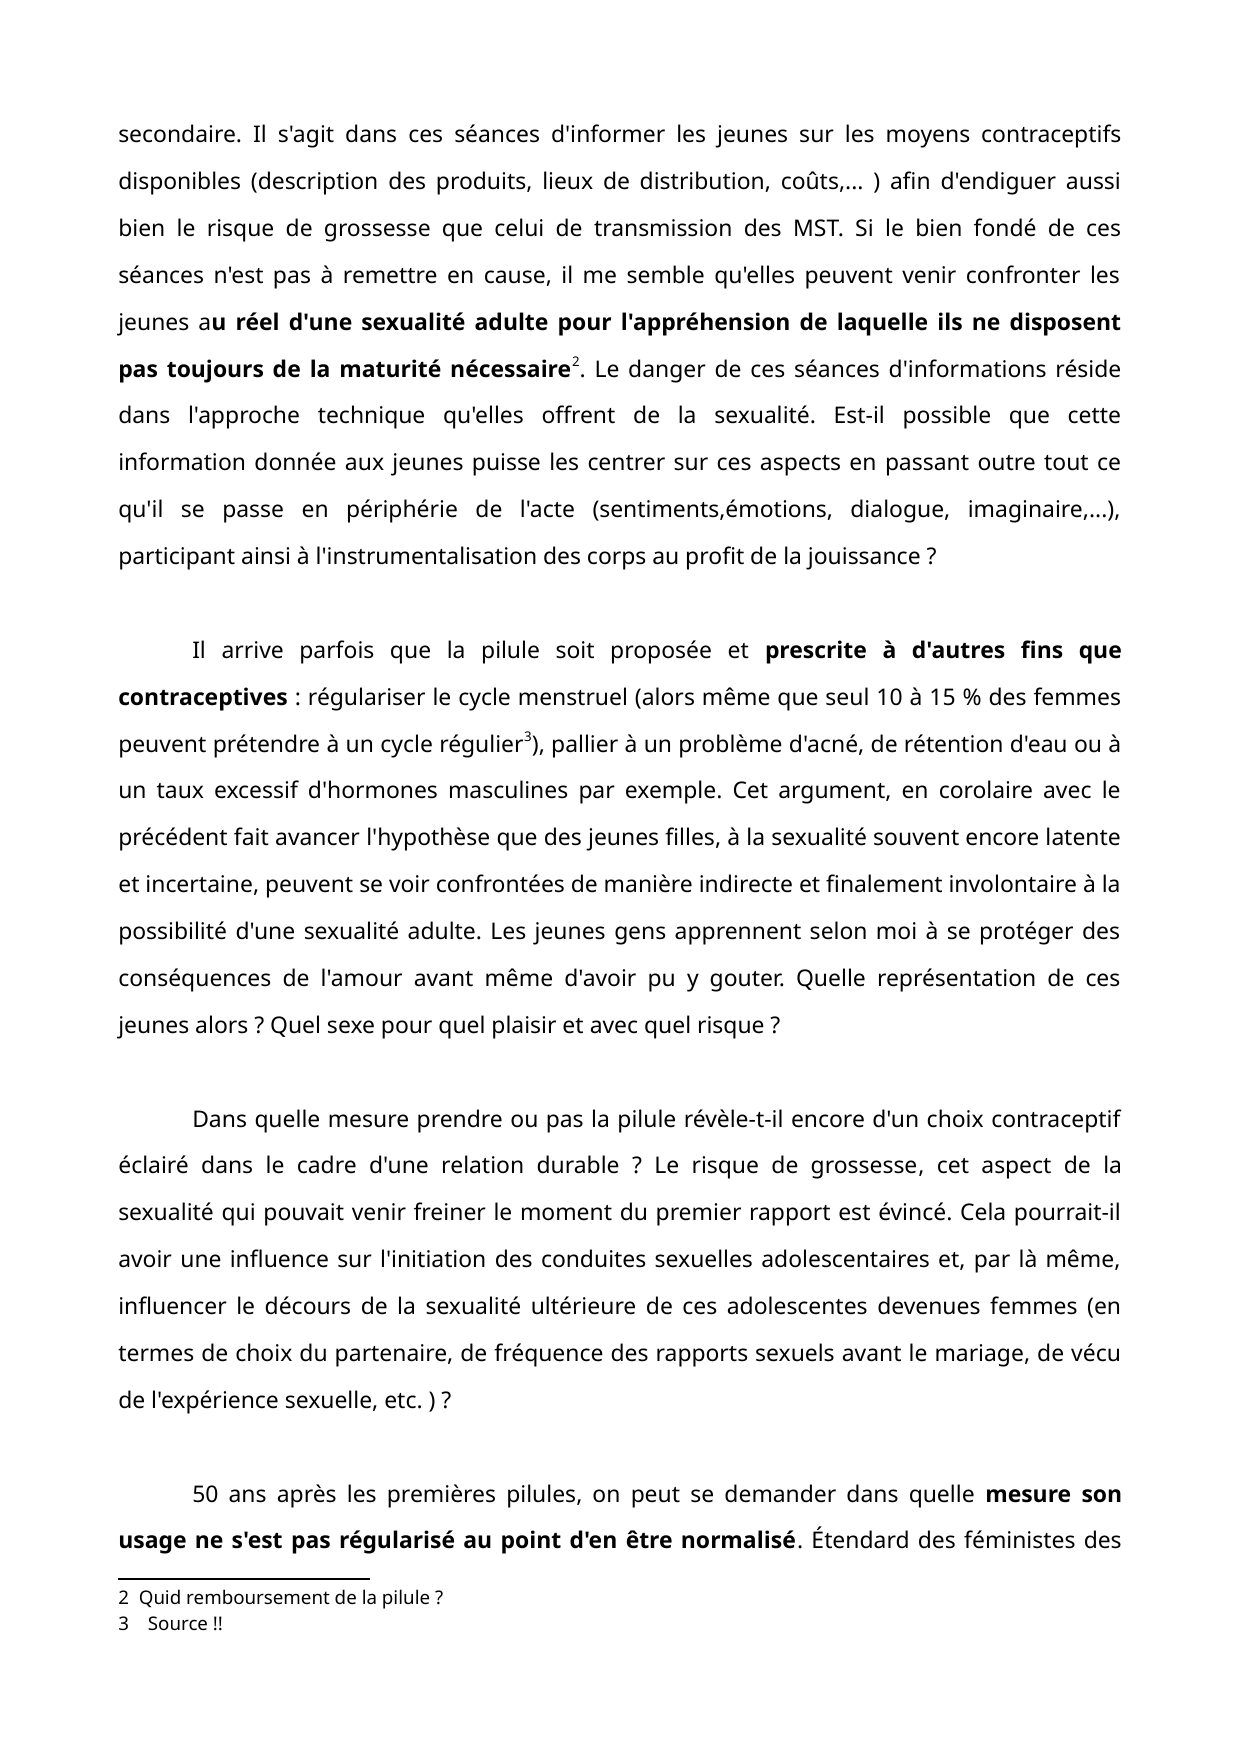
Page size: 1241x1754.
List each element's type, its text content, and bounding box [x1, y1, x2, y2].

text secondaire. Il s'agit dans ces séances d'informer les jeunes sur les moyens contraceptifs disponibles (description des produits, lieux de distribution, coûts,... ) afin d'endiguer aussi bien le risque de grossesse que celui de transmission des MST. Si le bien fondé de ces séances n'est pas à remettre en cause, il me semble qu'elles peuvent venir confronter les jeunes au réel d'une sexualité adulte pour l'appréhension de laquelle ils ne disposent pas toujours de la maturité nécessaire. Le danger de ces séances d'informations réside dans l'approche technique qu'elles offrent de la sexualité. Est-il possible que cette information donnée aux jeunes puisse les centrer sur ces aspects en passant outre tout ce qu'il se passe en périphérie de l'acte (sentiments,émotions, dialogue, imaginaire,...), participant ainsi à l'instrumentalisation des corps au profit de la jouissance ? [118, 118, 1122, 571]
text Il arrive parfois que la pilule soit proposée et prescrite à d'autres fins que contraceptives : régulariser le cycle menstruel (alors même que seul 10 à 15 % des femmes peuvent prétendre à un cycle régulier), pallier à un problème d'acné, de rétention d'eau ou à un taux excessif d'hormones masculines par exemple. Cet argument, en corolaire avec le précédent fait avancer l'hypothèse que des jeunes filles, à la sexualité souvent encore latente et incertaine, peuvent se voir confrontées de manière indirecte et finalement involontaire à la possibilité d'une sexualité adulte. Les jeunes gens apprennent selon moi à se protéger des conséquences de l'amour avant même d'avoir pu y gouter. Quelle représentation de ces jeunes alors ? Quel sexe pour quel plaisir et avec quel risque ? [118, 634, 1122, 1040]
text Quid remboursement de la pilule ? [118, 1585, 1122, 1610]
text Dans quelle mesure prendre ou pas la pilule révèle-t-il encore d'un choix contraceptif éclairé dans le cadre d'une relation durable ? Le risque de grossesse, cet aspect de la sexualité qui pouvait venir freiner le moment du premier rapport est évincé. Cela pourrait-il avoir une influence sur l'initiation des conduites sexuelles adolescentaires et, par là même, influencer le décours de la sexualité ultérieure de ces adolescentes devenues femmes (en termes de choix du partenaire, de fréquence des rapports sexuels avant le mariage, de vécu de l'expérience sexuelle, etc. ) ? [118, 1102, 1122, 1415]
text Source !! [118, 1610, 1122, 1636]
text 50 ans après les premières pilules, on peut se demander dans quelle mesure son usage ne s'est pas régularisé au point d'en être normalisé. Étendard des féministes des [118, 1477, 1122, 1556]
